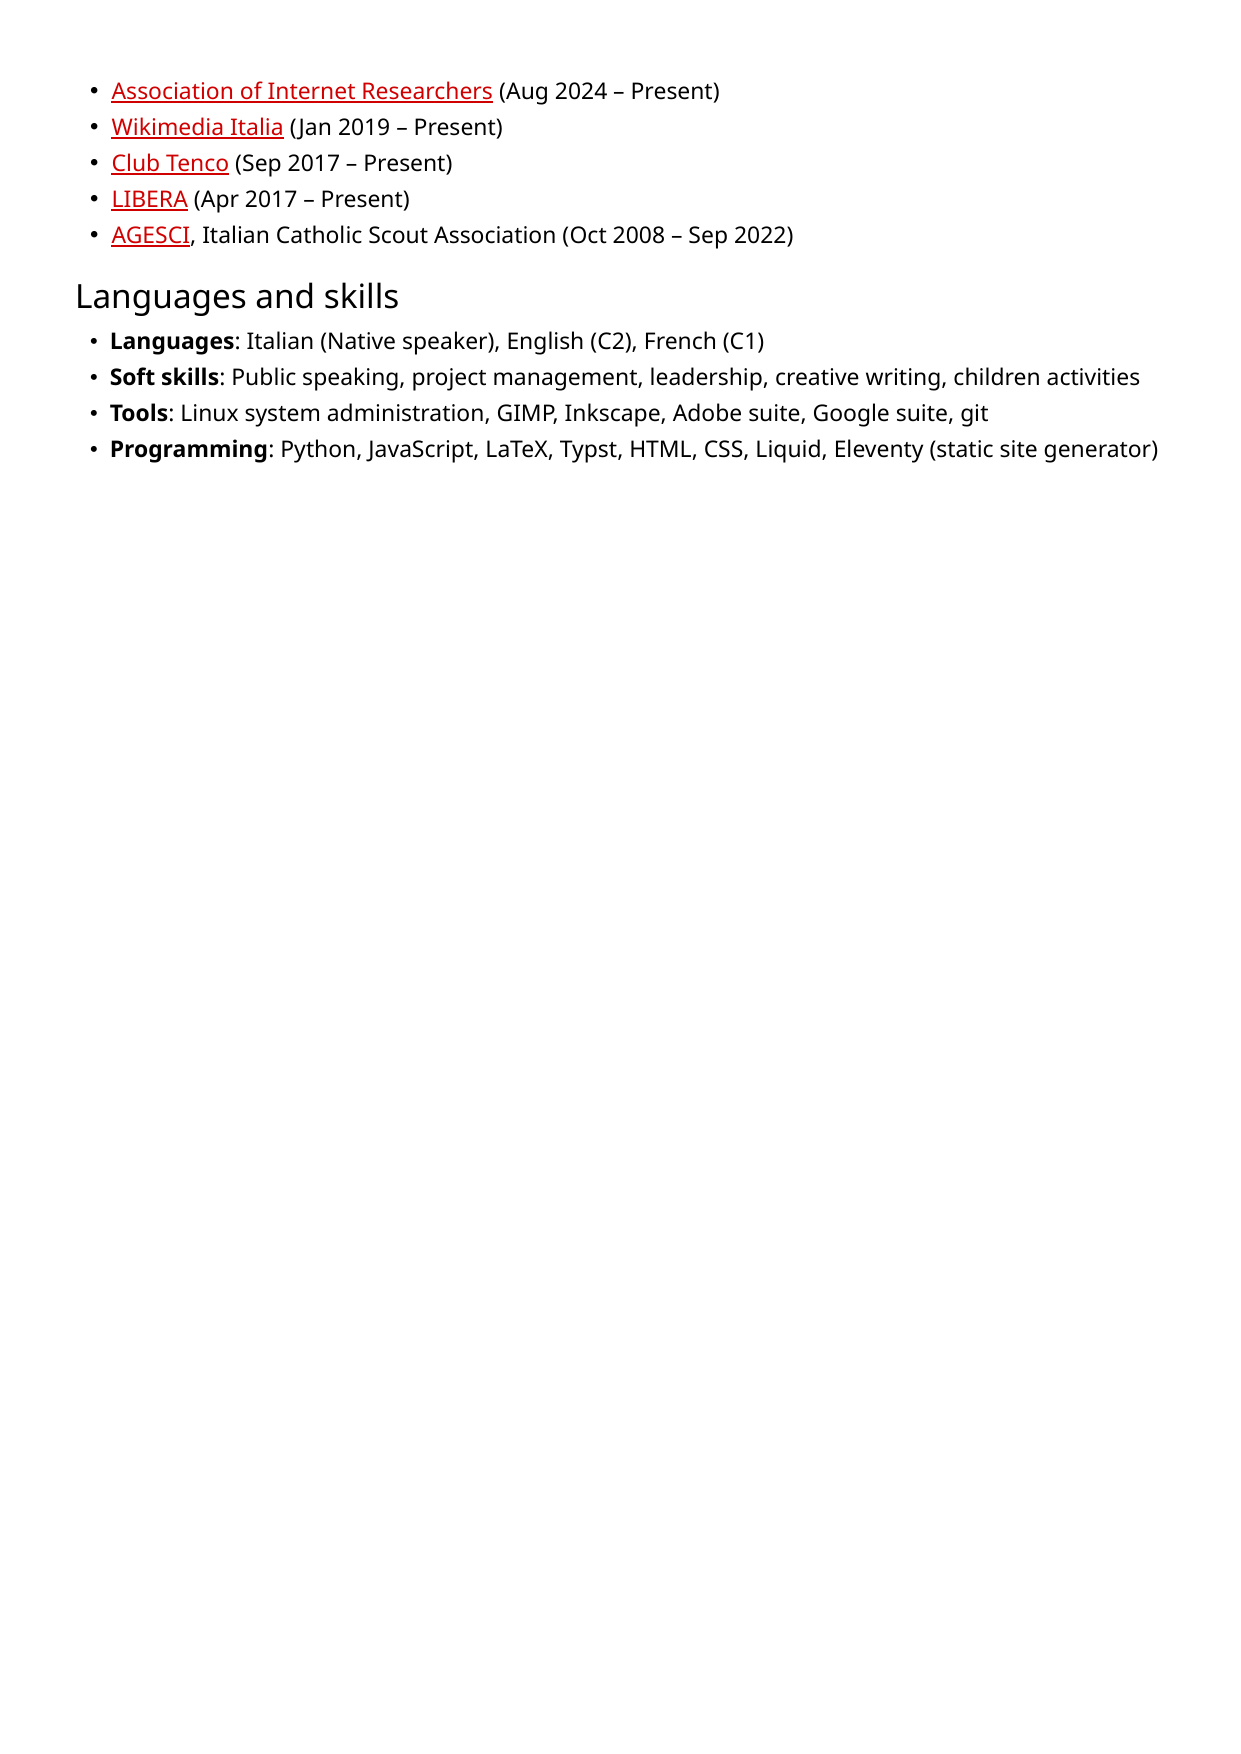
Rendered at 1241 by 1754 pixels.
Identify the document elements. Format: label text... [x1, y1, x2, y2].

list Club Tenco (Sep 2017 – Present) [90, 147, 1166, 178]
list AGESCI, Italian Catholic Scout Association (Oct 2008 – Sep 2022) [90, 219, 1166, 250]
list Programming: Python, JavaScript, LaTeX, Typst, HTML, CSS, Liquid, Eleventy (static site generator) [90, 433, 1166, 464]
list Wikimedia Italia (Jan 2019 – Present) [90, 111, 1166, 142]
list Tools: Linux system administration, GIMP, Inkscape, Adobe suite, Google suite, git [90, 397, 1166, 428]
list Languages: Italian (Native speaker), English (C2), French (C1) [90, 325, 1166, 356]
subtitle Languages and skills [75, 273, 1166, 318]
list LIBERA (Apr 2017 – Present) [90, 183, 1166, 214]
list Soft skills: Public speaking, project management, leadership, creative writing, children activities [90, 361, 1166, 392]
list Association of Internet Researchers (Aug 2024 – Present) [90, 75, 1166, 106]
